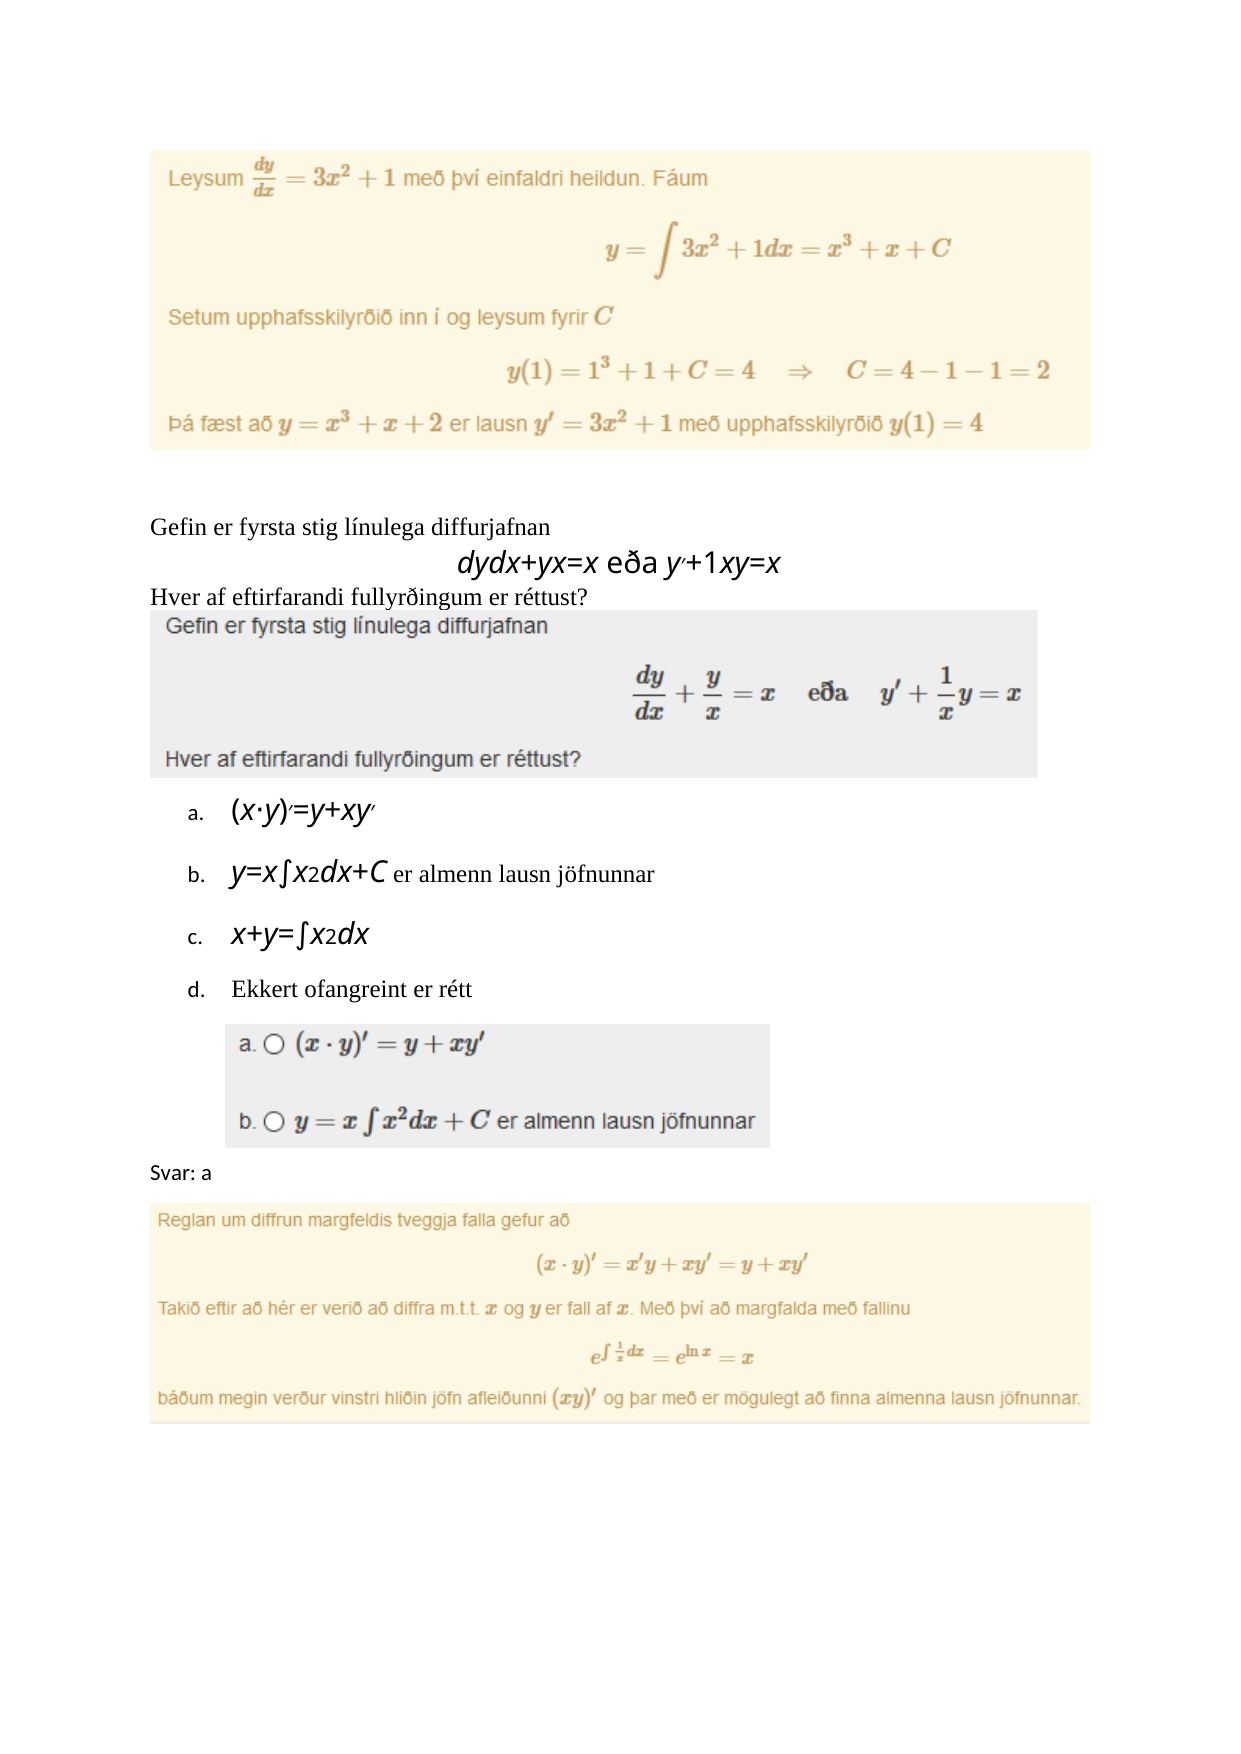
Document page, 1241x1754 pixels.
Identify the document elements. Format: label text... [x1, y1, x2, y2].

text Hver af eftirfarandi fullyrðingum er réttust? [150, 582, 1090, 778]
text Gefin er fyrsta stig línulega diffurjafnan [150, 512, 1090, 541]
list (x⋅y)′=y+xy′ [187, 788, 1090, 829]
list x+y=∫x2dx [187, 912, 1090, 953]
text dydx+yx=x eða y′+1xy=x [150, 541, 1090, 582]
list Ekkert ofangreint er rétt [187, 974, 1090, 1003]
list y=x∫x2dx+C er almenn lausn jöfnunnar [187, 850, 1090, 891]
text Svar: a [150, 1158, 1090, 1186]
